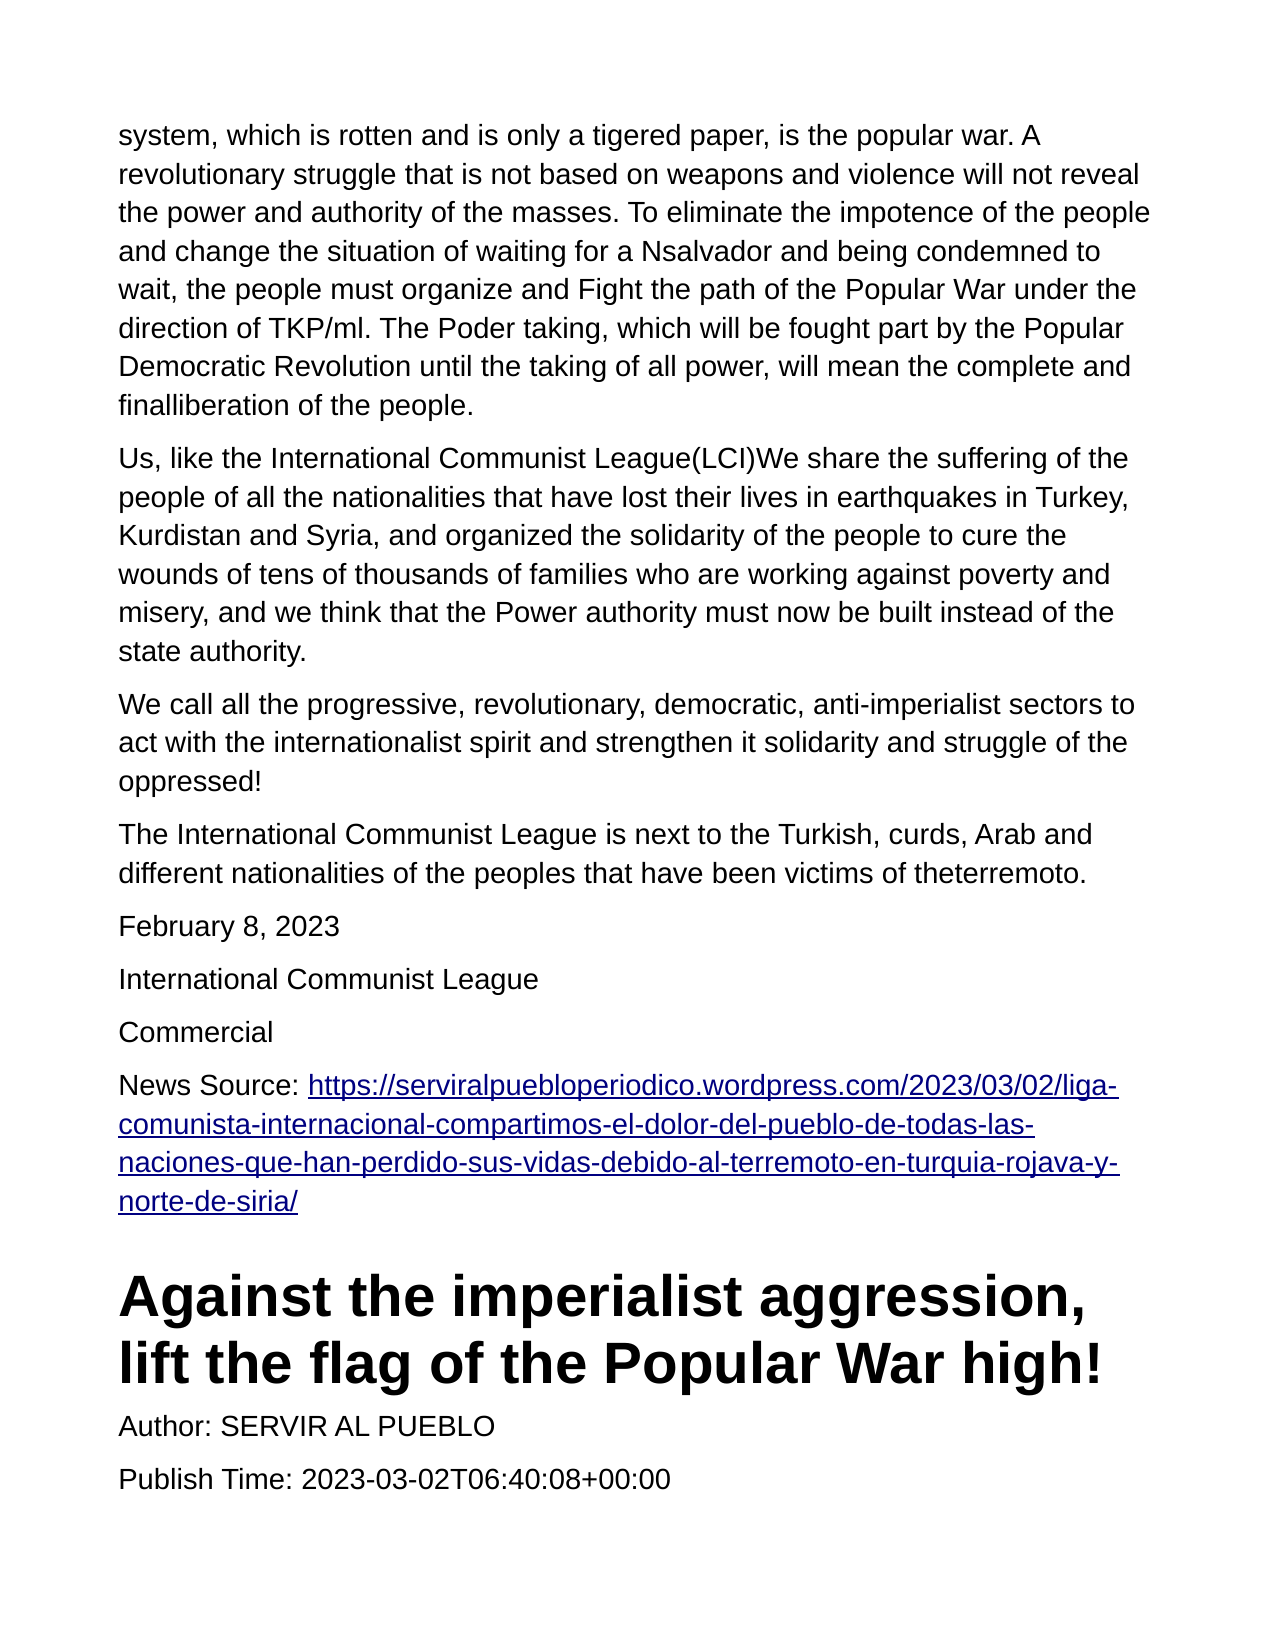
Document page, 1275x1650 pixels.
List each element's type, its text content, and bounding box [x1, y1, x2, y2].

text The International Communist League is next to the Turkish, curds, Arab and different nationalities of the peoples that have been victims of theterremoto. [118, 817, 1157, 889]
text Publish Time: 2023-03-02T06:40:08+00:00 [118, 1462, 1157, 1495]
text International Communist League [118, 962, 1157, 995]
text Us, like the International Communist League(LCI)We share the suffering of the people of all the nationalities that have lost their lives in earthquakes in Turkey, Kurdistan and Syria, and organized the solidarity of the people to cure the wounds of tens of thousands of families who are working against poverty and misery, and we think that the Power authority must now be built instead of the state authority. [118, 441, 1157, 667]
text system, which is rotten and is only a tigered paper, is the popular war. A revolutionary struggle that is not based on weapons and violence will not reveal the power and authority of the masses. To eliminate the impotence of the people and change the situation of waiting for a Nsalvador and being condemned to wait, the people must organize and Fight the path of the Popular War under the direction of TKP/ml. The Poder taking, which will be fought part by the Popular Democratic Revolution until the taking of all power, will mean the complete and finalliberation of the people. [118, 118, 1157, 421]
text February 8, 2023 [118, 909, 1157, 942]
text We call all the progressive, revolutionary, democratic, anti-imperialist sectors to act with the internationalist spirit and strengthen it solidarity and struggle of the oppressed! [118, 687, 1157, 797]
text News Source: https://serviralpuebloperiodico.wordpress.com/2023/03/02/liga-comunista-internacional-compartimos-el-dolor-del-pueblo-de-todas-las-naciones-que-han-perdido-sus-vidas-debido-al-terremoto-en-turquia-rojava-y-norte-de-siria/ [118, 1068, 1157, 1217]
text Author: SERVIR AL PUEBLO [118, 1408, 1157, 1442]
text Commercial [118, 1015, 1157, 1048]
subtitle Against the imperialist aggression, lift the flag of the Popular War high! [118, 1262, 1157, 1396]
